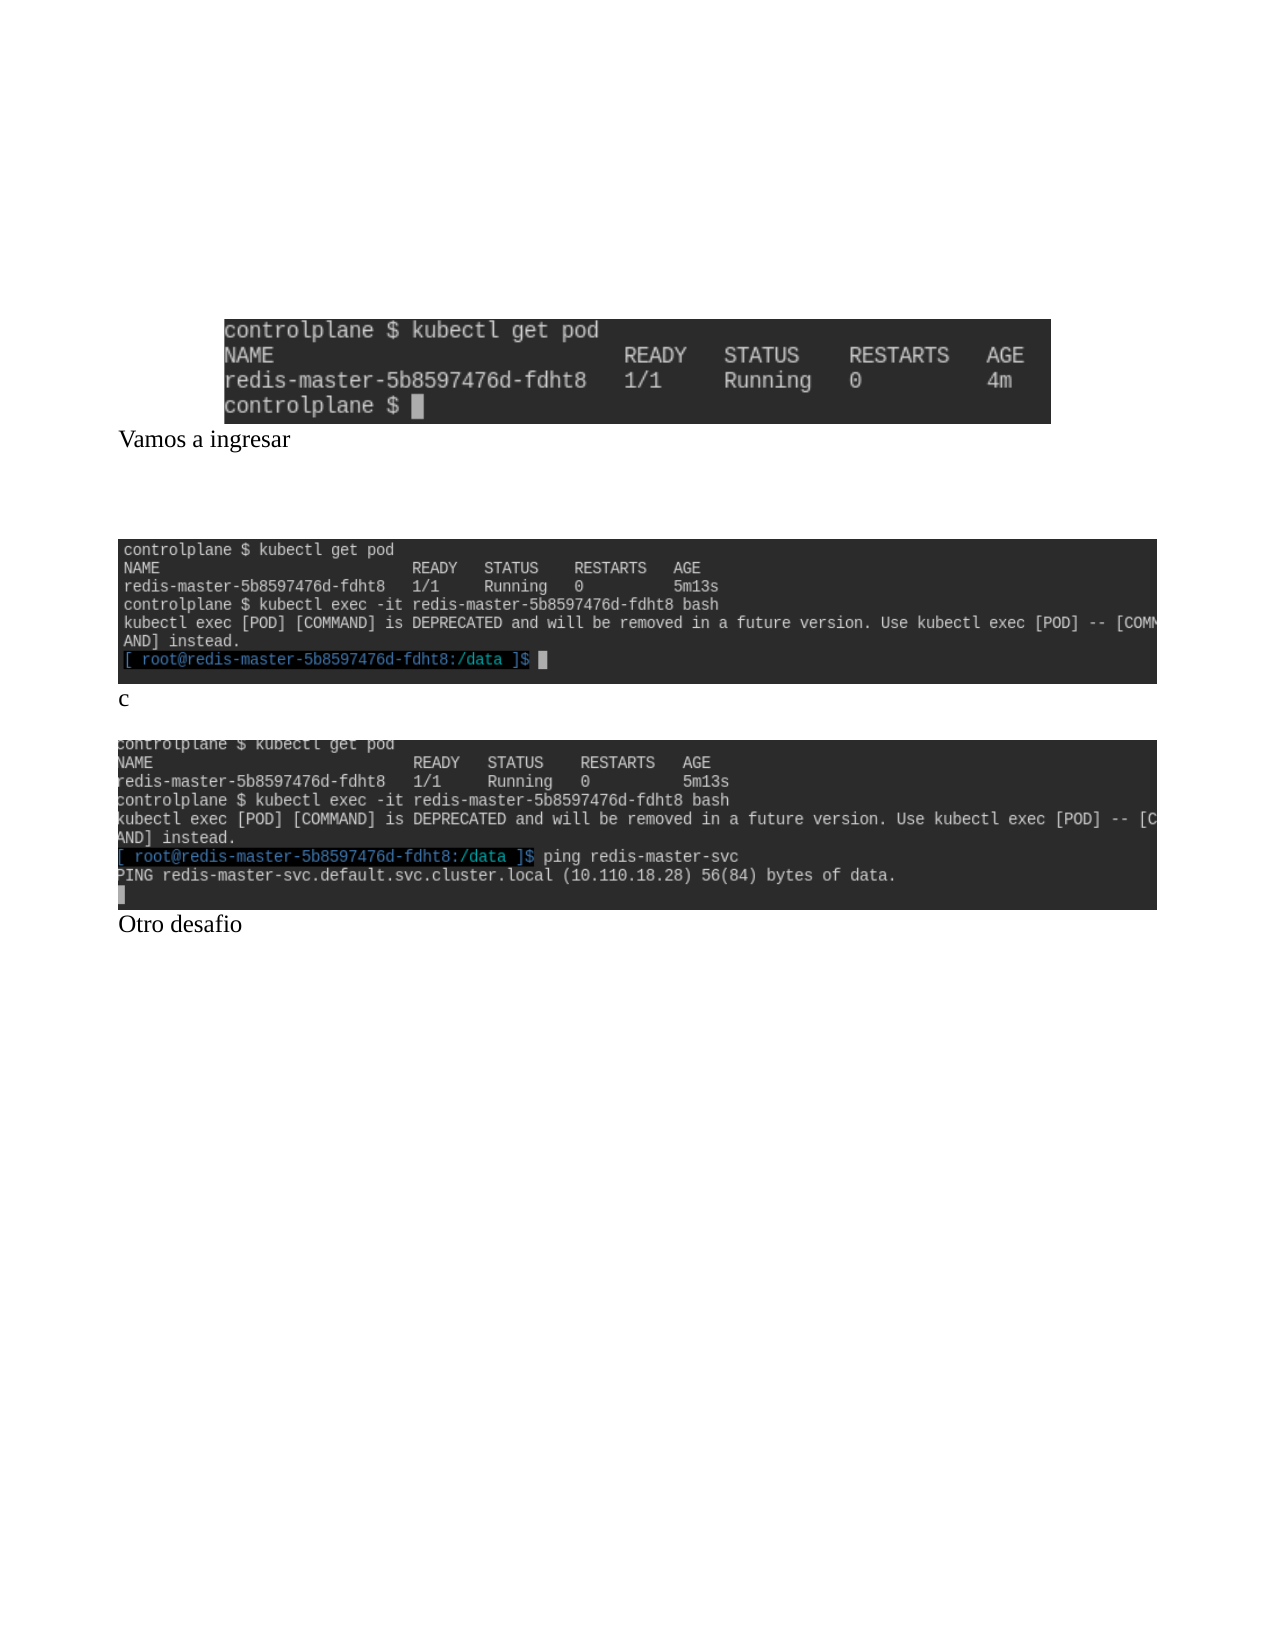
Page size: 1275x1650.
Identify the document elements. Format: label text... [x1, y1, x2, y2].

picture [118, 740, 1157, 910]
text Otro desafio [118, 910, 1157, 938]
text c [118, 684, 1157, 712]
text Vamos a ingresar [118, 319, 1157, 453]
picture [224, 319, 1051, 424]
picture [118, 539, 1157, 684]
